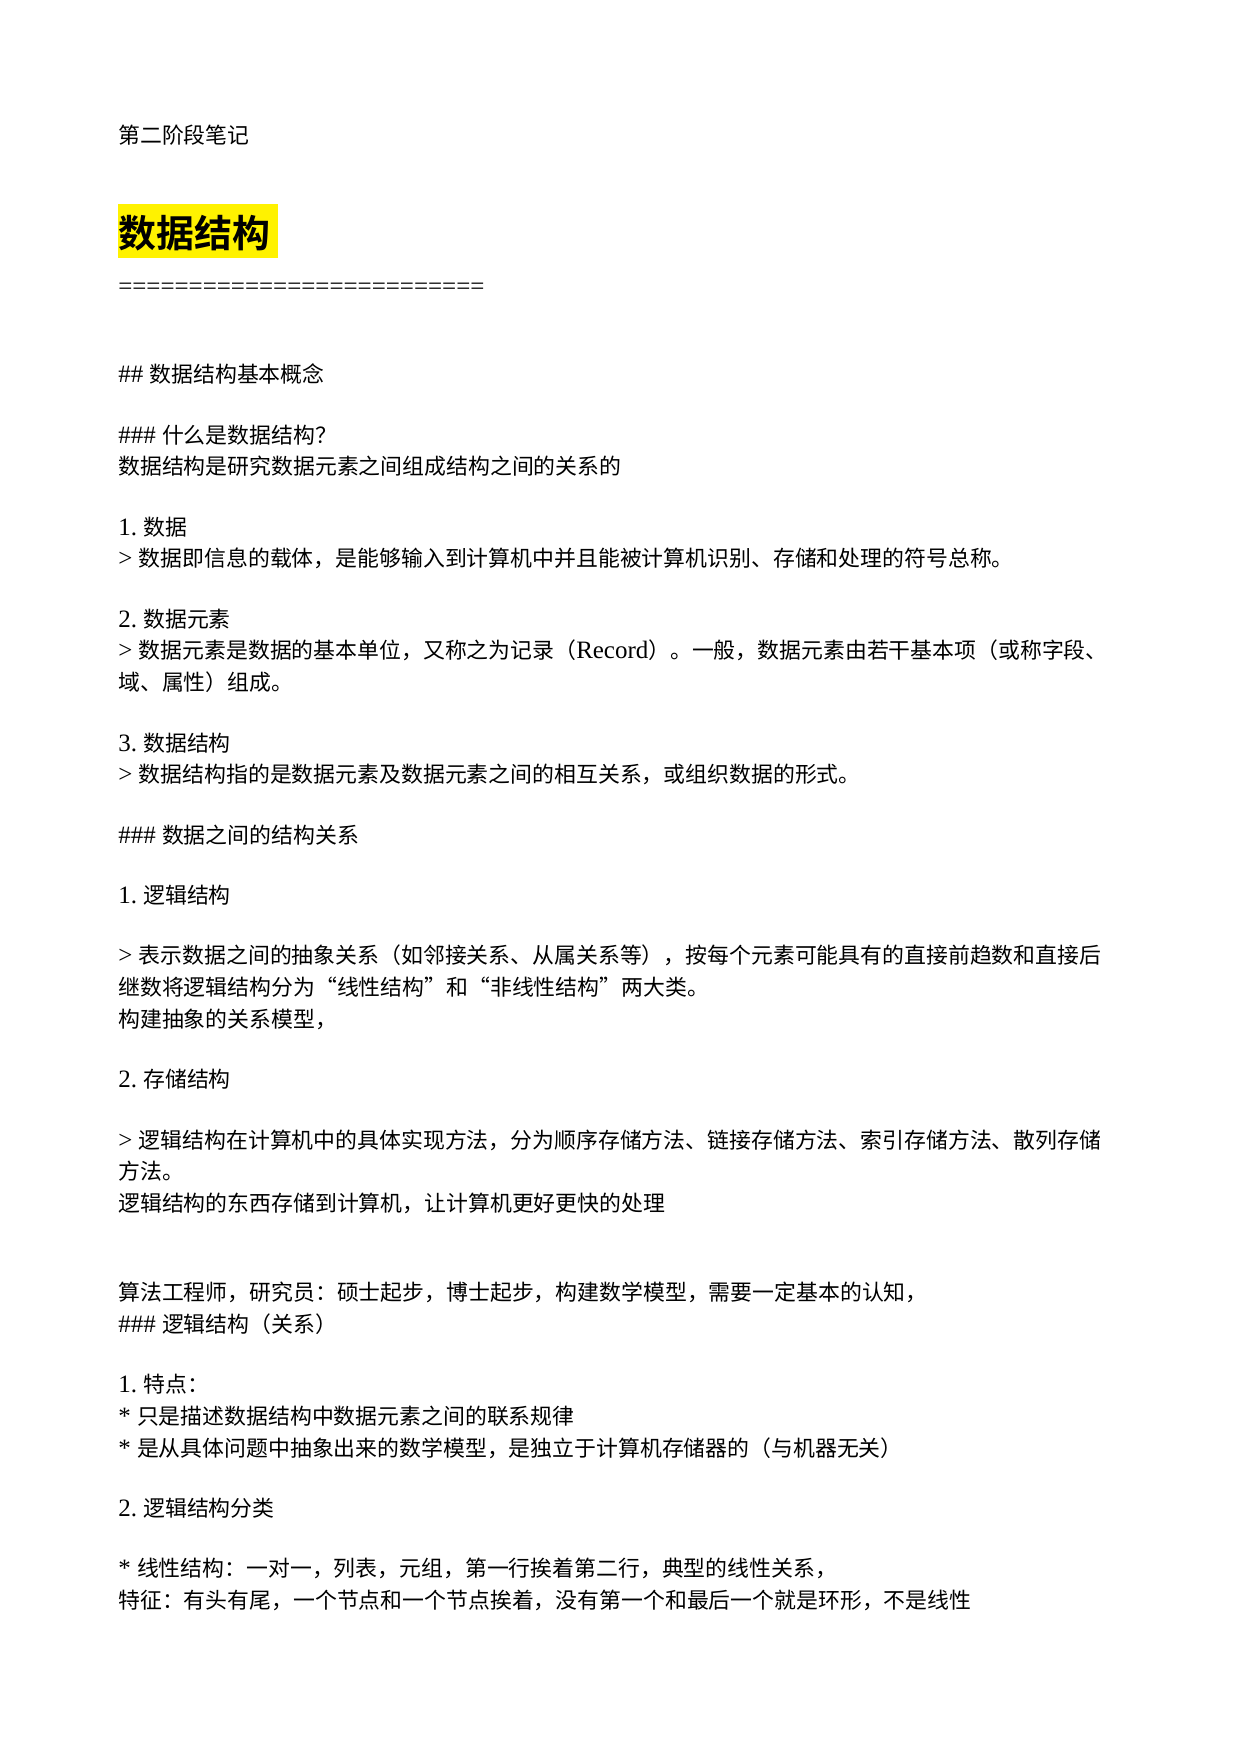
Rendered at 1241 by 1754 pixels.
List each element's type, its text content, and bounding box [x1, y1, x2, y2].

text ### 什么是数据结构？ [118, 418, 1122, 449]
text ### 数据之间的结构关系 [118, 818, 1122, 849]
text > 数据元素是数据的基本单位，又称之为记录（Record）。一般，数据元素由若干基本项（或称字段、域、属性）组成。 [118, 633, 1122, 697]
text 构建抽象的关系模型， [118, 1002, 1122, 1033]
text 2. 存储结构 [118, 1062, 1122, 1094]
text 2. 数据元素 [118, 602, 1122, 633]
subtitle 数据结构 [118, 203, 1122, 258]
text ### 逻辑结构（关系） [118, 1307, 1122, 1338]
text 1. 逻辑结构 [118, 878, 1122, 910]
text 1. 特点： [118, 1367, 1122, 1399]
text ## 数据结构基本概念 [118, 357, 1122, 389]
text * 是从具体问题中抽象出来的数学模型，是独立于计算机存储器的（与机器无关） [118, 1431, 1122, 1462]
text 特征：有头有尾，一个节点和一个节点挨着，没有第一个和最后一个就是环形，不是线性 [118, 1583, 1122, 1615]
text 逻辑结构的东西存储到计算机，让计算机更好更快的处理 [118, 1186, 1122, 1218]
text > 数据即信息的载体，是能够输入到计算机中并且能被计算机识别、存储和处理的符号总称。 [118, 541, 1122, 573]
text 1. 数据 [118, 510, 1122, 541]
text > 表示数据之间的抽象关系（如邻接关系、从属关系等），按每个元素可能具有的直接前趋数和直接后继数将逻辑结构分为“线性结构”和“非线性结构”两大类。 [118, 938, 1122, 1002]
text 数据结构是研究数据元素之间组成结构之间的关系的 [118, 449, 1122, 481]
text 第二阶段笔记 [118, 118, 1122, 150]
text > 逻辑结构在计算机中的具体实现方法，分为顺序存储方法、链接存储方法、索引存储方法、散列存储方法。 [118, 1123, 1122, 1186]
text * 只是描述数据结构中数据元素之间的联系规律 [118, 1399, 1122, 1431]
text * 线性结构：一对一，列表，元组，第一行挨着第二行，典型的线性关系， [118, 1551, 1122, 1583]
text ========================== [118, 271, 1122, 300]
text 算法工程师，研究员：硕士起步，博士起步，构建数学模型，需要一定基本的认知， [118, 1275, 1122, 1307]
text > 数据结构指的是数据元素及数据元素之间的相互关系，或组织数据的形式。 [118, 757, 1122, 789]
text 2. 逻辑结构分类 [118, 1491, 1122, 1523]
text 3. 数据结构 [118, 726, 1122, 757]
